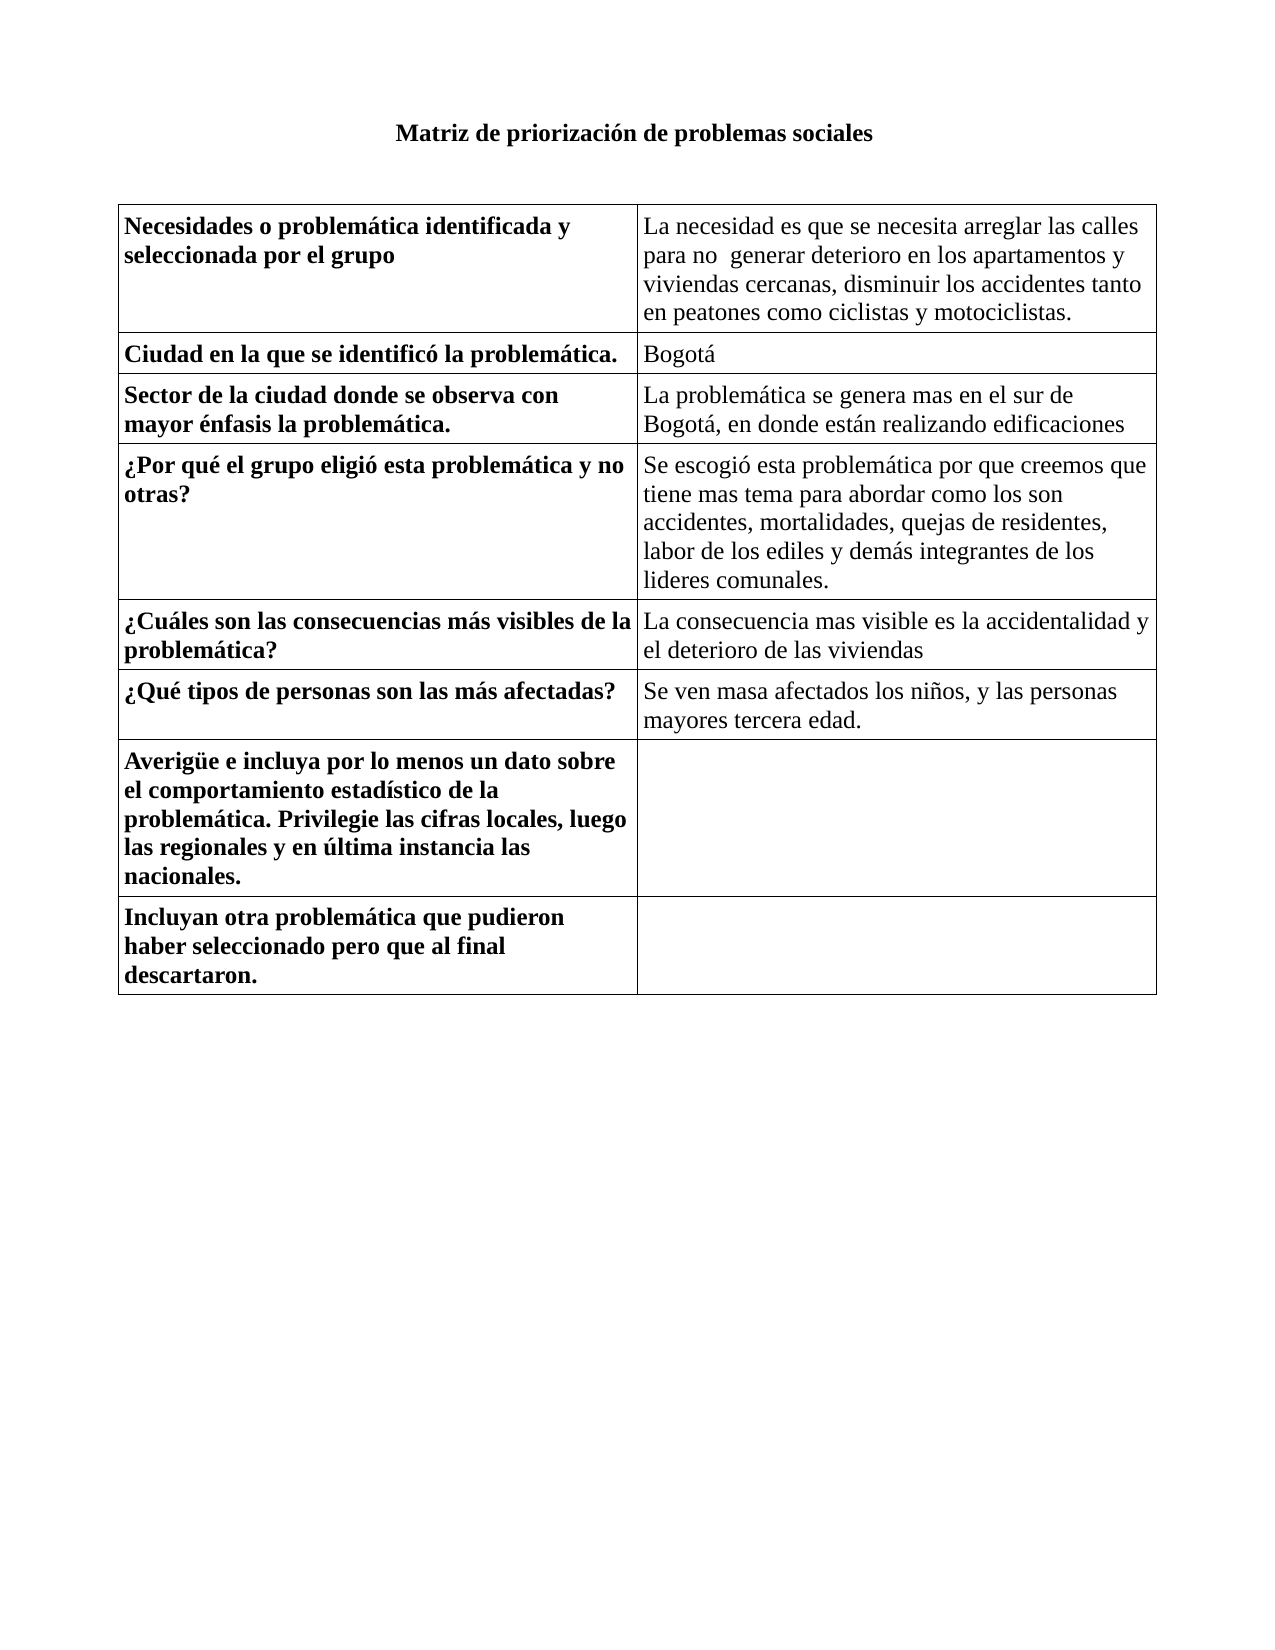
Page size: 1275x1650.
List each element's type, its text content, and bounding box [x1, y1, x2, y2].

table_cell La problemática se genera mas en el sur de Bogotá, en donde están realizando edificaciones [638, 374, 1156, 443]
table_cell Se escogió esta problemática por que creemos que tiene mas tema para abordar como los son accidentes, mortalidades, quejas de residentes, labor de los ediles y demás integrantes de los lideres comunales. [638, 444, 1156, 599]
table_cell [638, 740, 1156, 896]
table_cell Incluyan otra problemática que pudieron haber seleccionado pero que al final descartaron. [119, 897, 637, 994]
table_header La necesidad es que se necesita arreglar las calles para no generar deterioro en los apartamentos y viviendas cercanas, disminuir los accidentes tanto en peatones como ciclistas y motociclistas. [638, 205, 1156, 332]
table_cell Bogotá [638, 333, 1156, 373]
table_cell [638, 897, 1156, 994]
table_cell ¿Cuáles son las consecuencias más visibles de la problemática? [119, 600, 637, 669]
table_cell ¿Qué tipos de personas son las más afectadas? [119, 670, 637, 739]
table_cell La consecuencia mas visible es la accidentalidad y el deterioro de las viviendas [638, 600, 1156, 669]
table_cell Sector de la ciudad donde se observa con mayor énfasis la problemática. [119, 374, 637, 443]
text Matriz de priorización de problemas sociales [118, 118, 1157, 147]
table_header Necesidades o problemática identificada y seleccionada por el grupo [119, 205, 637, 332]
table_cell ¿Por qué el grupo eligió esta problemática y no otras? [119, 444, 637, 599]
table_cell Se ven masa afectados los niños, y las personas mayores tercera edad. [638, 670, 1156, 739]
table_cell Averigüe e incluya por lo menos un dato sobre el comportamiento estadístico de la problemática. Privilegie las cifras locales, luego las regionales y en última instancia las nacionales. [119, 740, 637, 896]
table_cell Ciudad en la que se identificó la problemática. [119, 333, 637, 373]
